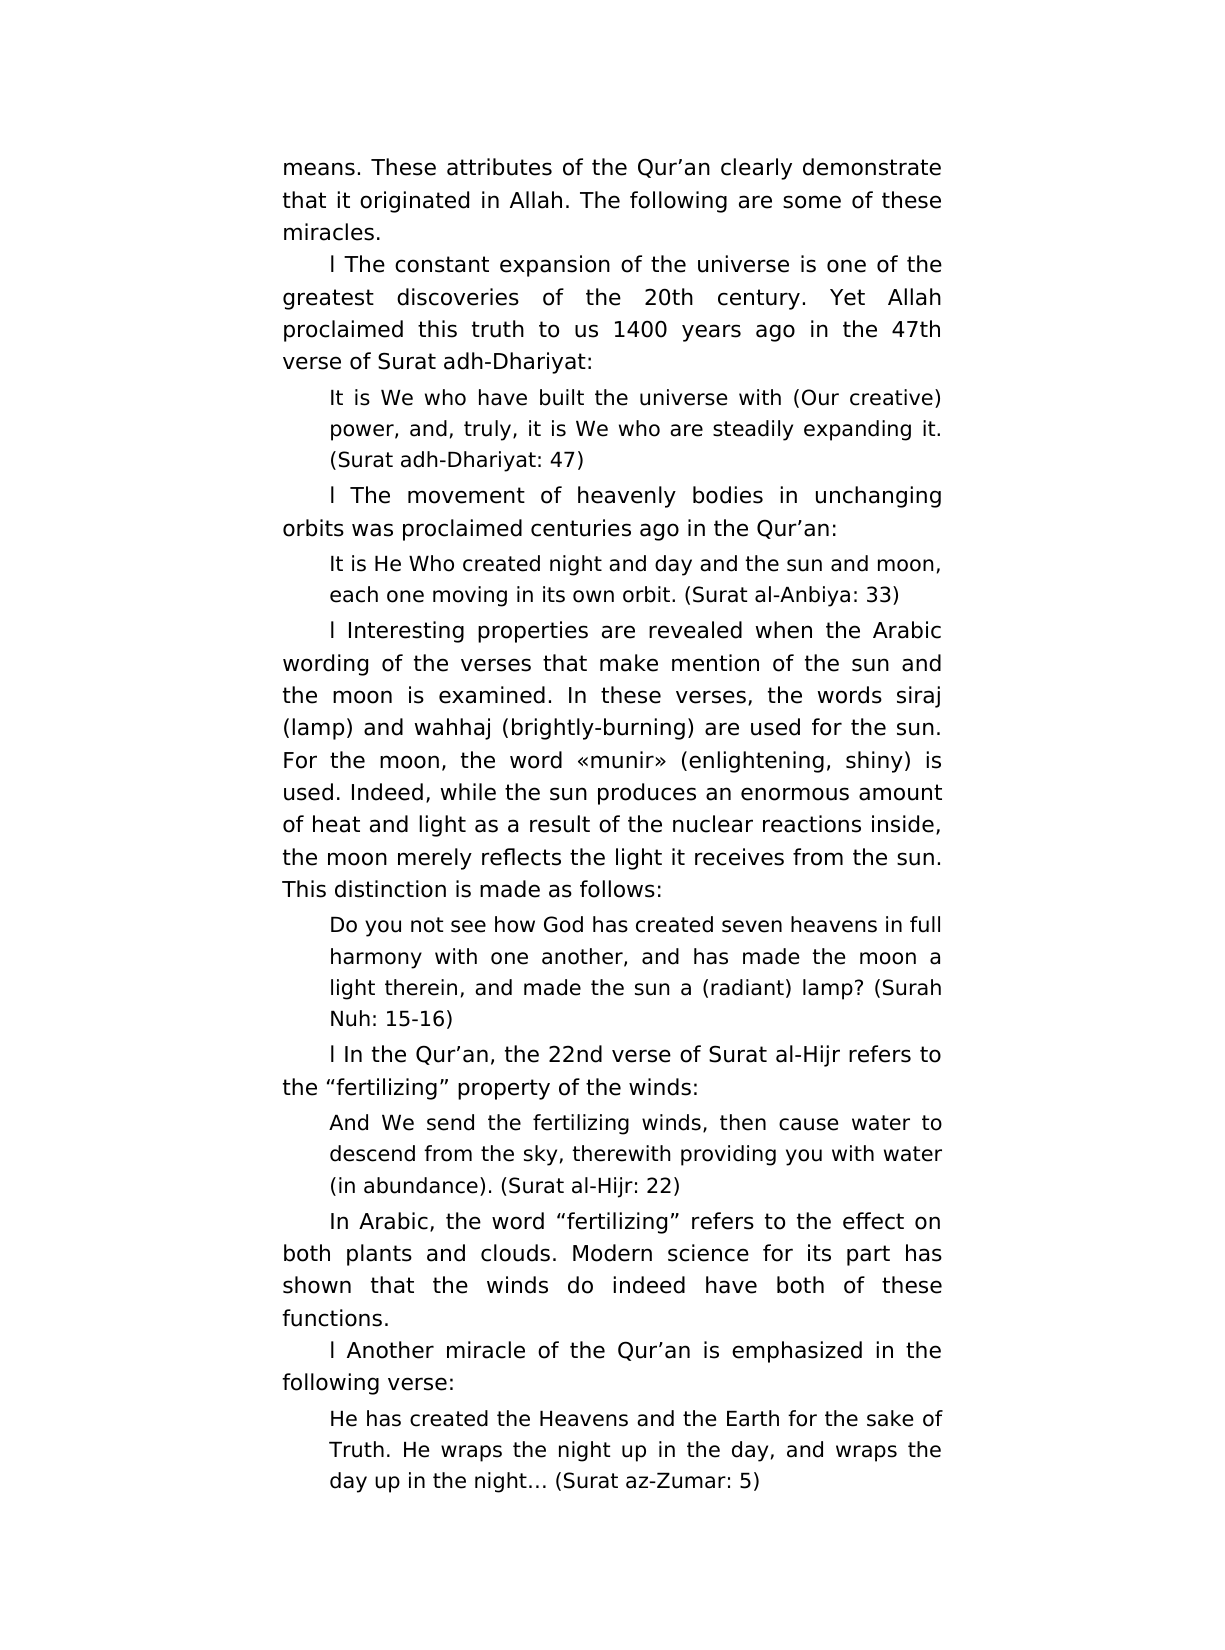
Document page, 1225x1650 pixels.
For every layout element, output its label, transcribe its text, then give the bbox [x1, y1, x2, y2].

text It is He Who created night and day and the sun and moon, each one moving in its own orbit. (Surat al-Anbiya: 33) [329, 547, 943, 609]
text Do you not see how God has created seven heavens in full harmony with one another, and has made the moon a light therein, and made the sun a (radiant) lamp? (Surah Nuh: 15-16) [329, 908, 943, 1033]
text l The constant expansion of the universe is one of the greatest discoveries of the 20th century. Yet Allah proclaimed this truth to us 1400 years ago in the 47th verse of Surat adh-Dhariyat: [282, 247, 943, 376]
text In Arabic, the word “fertilizing” refers to the effect on both plants and clouds. Modern science for its part has shown that the winds do indeed have both of these functions. [282, 1203, 943, 1332]
text l Interesting properties are revealed when the Arabic wording of the verses that make mention of the sun and the moon is examined. In these verses, the words siraj (lamp) and wahhaj (brightly-burning) are used for the sun. For the moon, the word «munir» (enlightening, shiny) is used. Indeed, while the sun produces an enormous amount of heat and light as a result of the nuclear reactions inside, the moon merely reflects the light it receives from the sun. This distinction is made as follows: [282, 613, 943, 904]
text l Another miracle of the Qur’an is emphasized in the following verse: [282, 1332, 943, 1397]
text And We send the fertilizing winds, then cause water to descend from the sky, therewith providing you with water (in abundance). (Surat al-Hijr: 22) [329, 1106, 943, 1199]
text It is We who have built the universe with (Our creative) power, and, truly, it is We who are steadily expanding it. (Surat adh-Dhariyat: 47) [329, 380, 943, 474]
text means. These attributes of the Qur’an clearly demonstrate that it originated in Allah. The following are some of these miracles. [282, 150, 943, 247]
text l In the Qur’an, the 22nd verse of Surat al-Hijr refers to the “fertilizing” property of the winds: [282, 1037, 943, 1101]
text He has created the Heavens and the Earth for the sake of Truth. He wraps the night up in the day, and wraps the day up in the night… (Surat az-Zumar: 5) [329, 1401, 943, 1495]
text l The movement of heavenly bodies in unchanging orbits was proclaimed centuries ago in the Qur’an: [282, 478, 943, 542]
